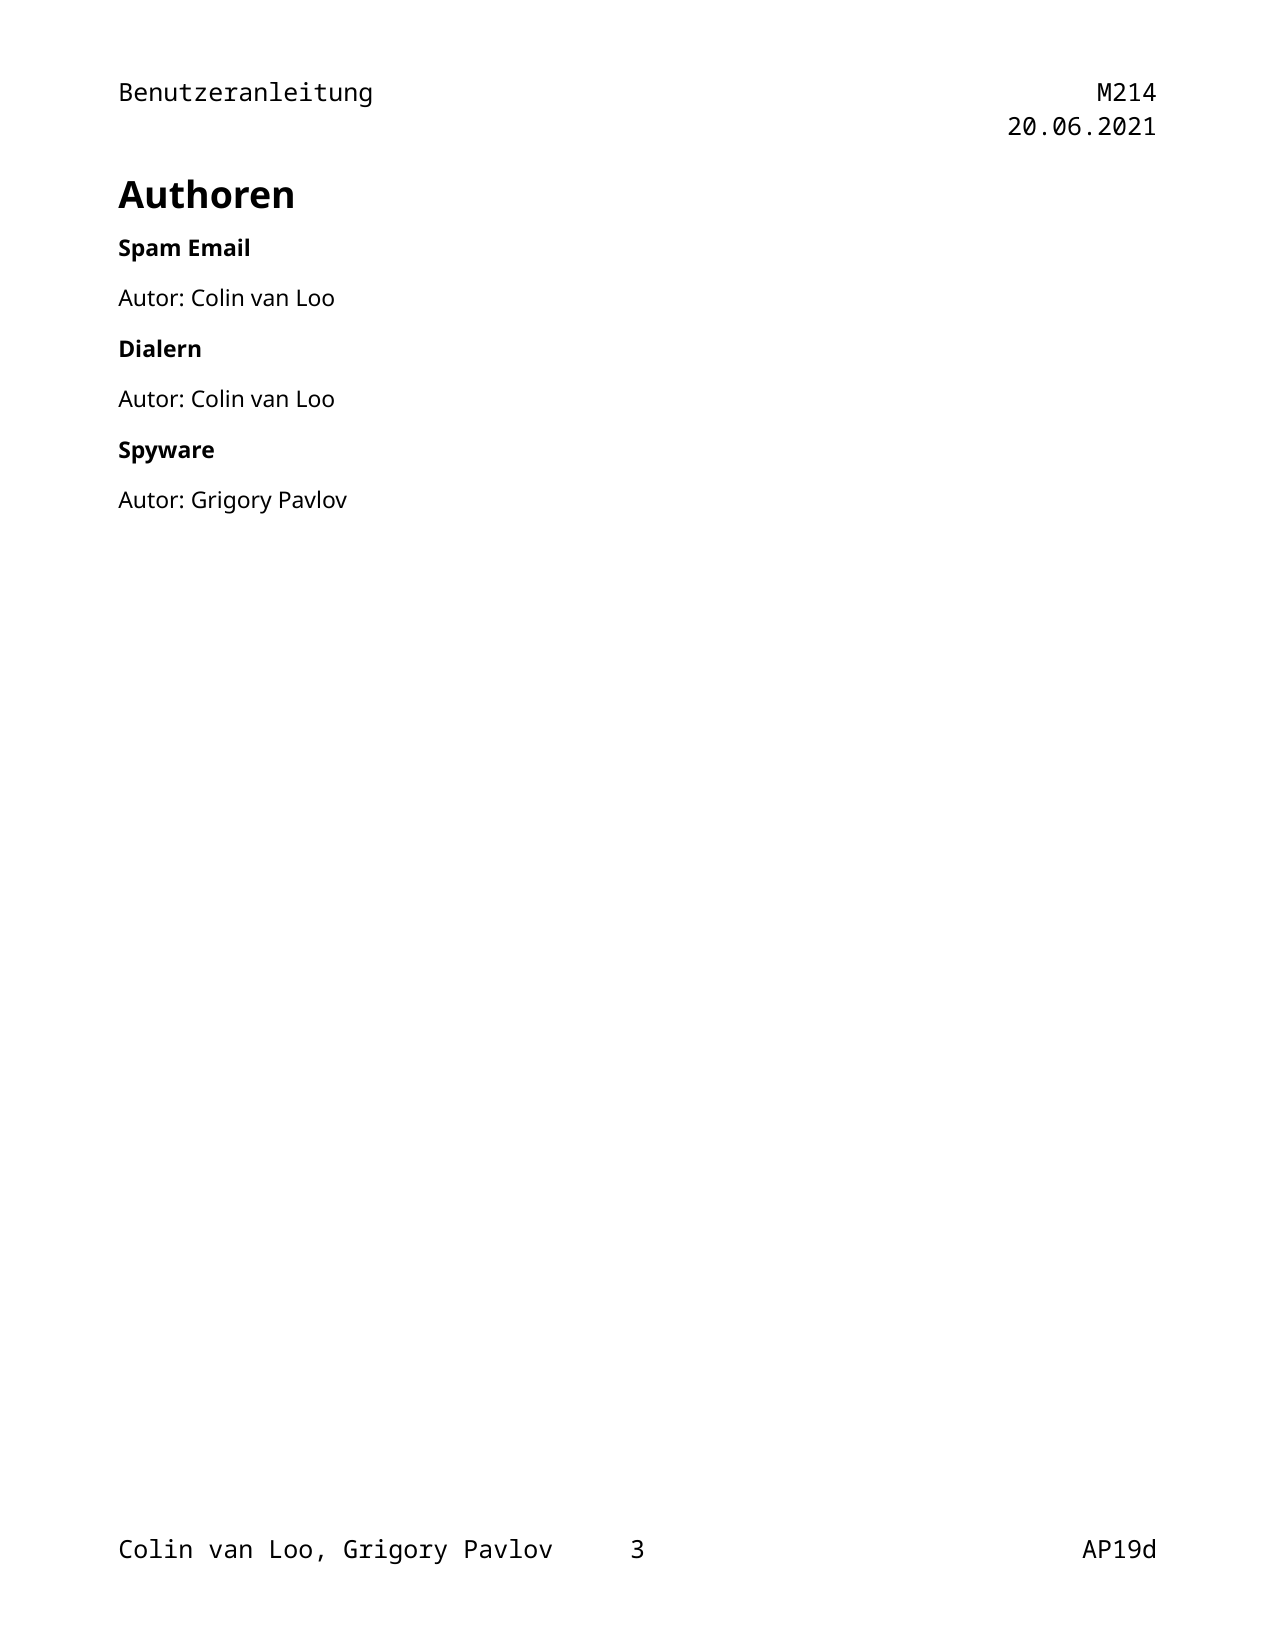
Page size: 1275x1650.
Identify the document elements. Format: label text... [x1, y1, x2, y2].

text Spyware [118, 434, 1157, 465]
subtitle Authoren [118, 168, 1157, 219]
text Spam Email [118, 232, 1157, 263]
text Autor: Grigory Pavlov [118, 484, 1157, 516]
text Autor: Colin van Loo [118, 383, 1157, 414]
text Autor: Colin van Loo [118, 282, 1157, 313]
text Dialern [118, 333, 1157, 364]
